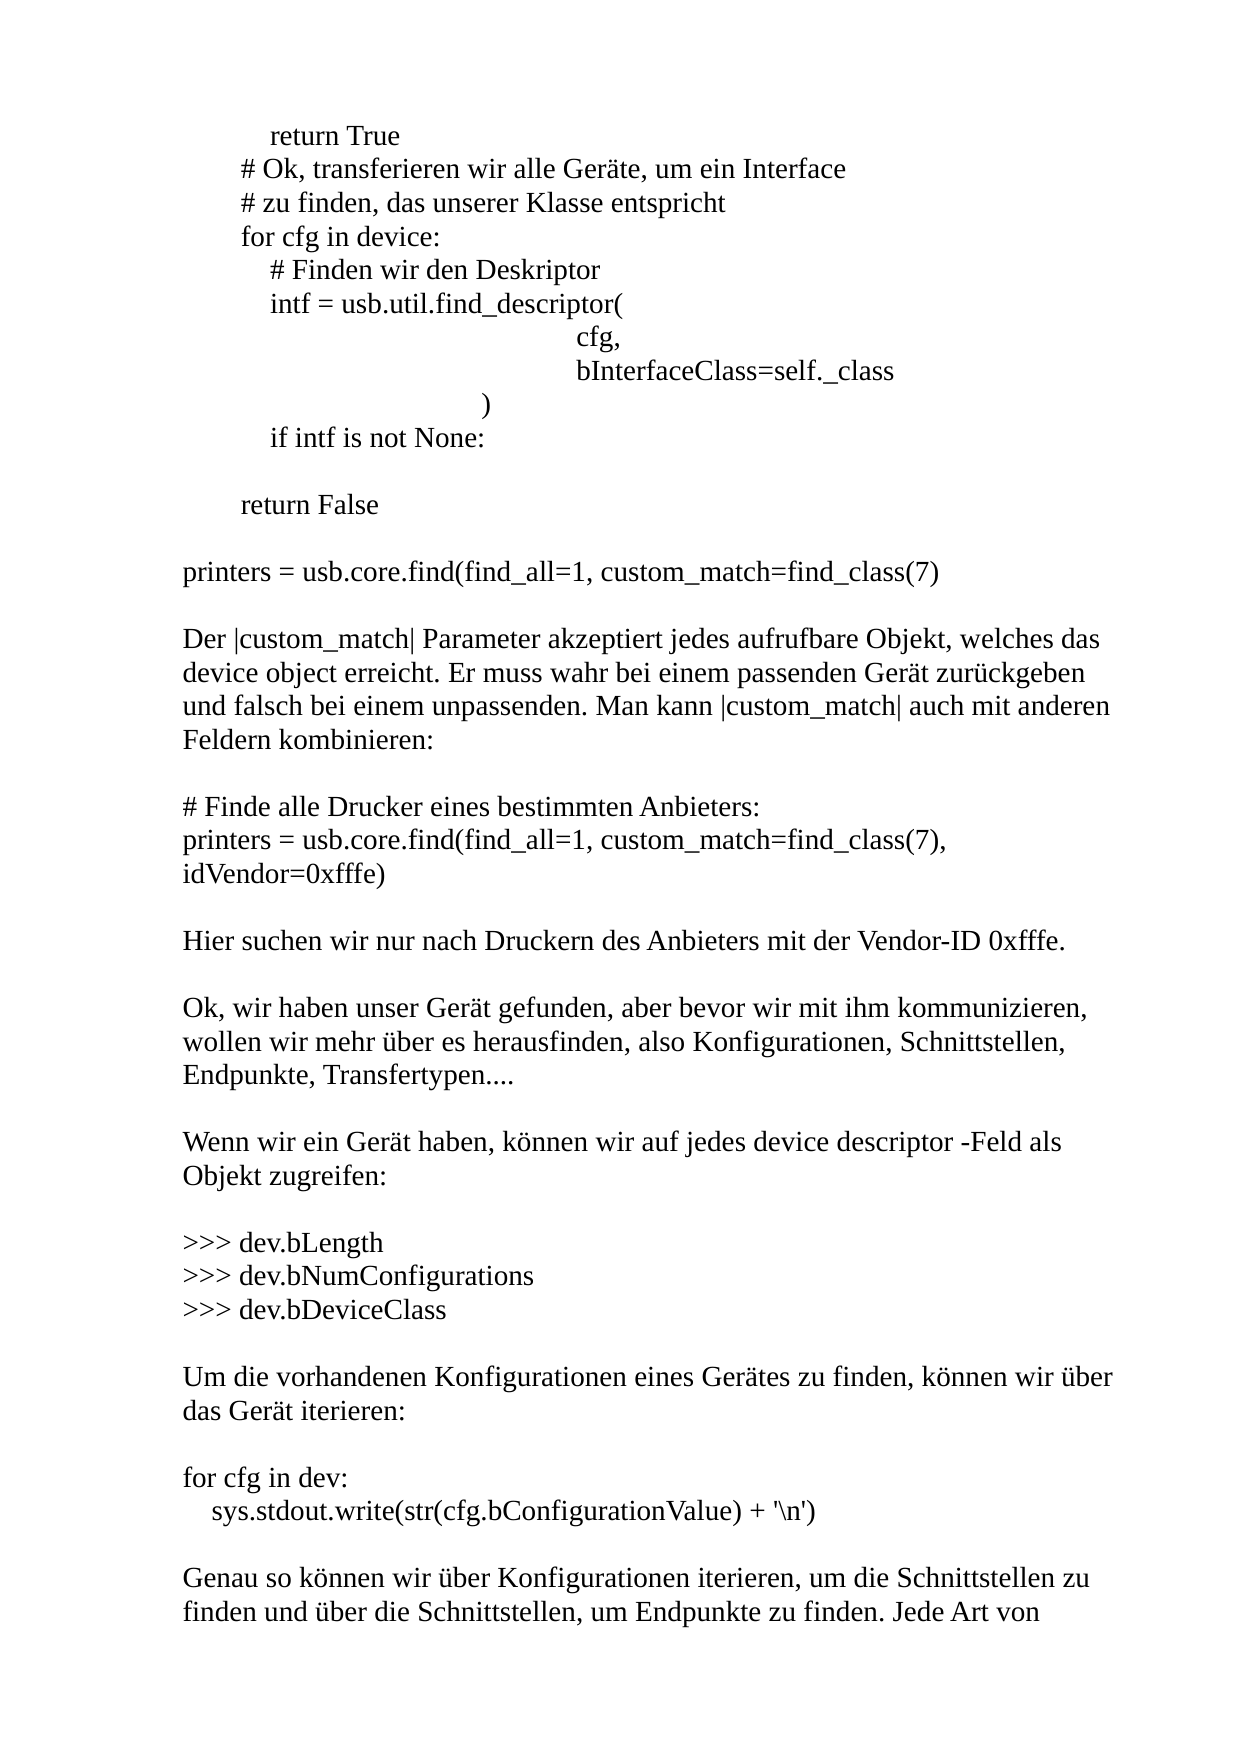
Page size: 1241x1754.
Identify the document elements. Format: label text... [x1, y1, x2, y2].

text cfg, [182, 319, 1122, 353]
text printers = usb.core.find(find_all=1, custom_match=find_class(7), [182, 822, 1122, 856]
text ) [182, 386, 1122, 420]
text intf = usb.util.find_descriptor( [182, 286, 1122, 319]
text bInterfaceClass=self._class [182, 353, 1122, 386]
text >>> dev.bDeviceClass [182, 1292, 1122, 1326]
text >>> dev.bNumConfigurations [182, 1258, 1122, 1292]
text return False [182, 487, 1122, 521]
text Wenn wir ein Gerät haben, können wir auf jedes device descriptor -Feld als Objekt zugreifen: [182, 1124, 1122, 1191]
text Der |custom_match| Parameter akzeptiert jedes aufrufbare Objekt, welches das device object erreicht. Er muss wahr bei einem passenden Gerät zurückgeben und falsch bei einem unpassenden. Man kann |custom_match| auch mit anderen Feldern kombinieren: [182, 621, 1122, 755]
text >>> dev.bLength [182, 1225, 1122, 1258]
text # Finden wir den Deskriptor [182, 252, 1122, 286]
text Hier suchen wir nur nach Druckern des Anbieters mit der Vendor-ID 0xfffe. [182, 923, 1122, 957]
text for cfg in dev: [182, 1460, 1122, 1493]
text Genau so können wir über Konfigurationen iterieren, um die Schnittstellen zu finden und über die Schnittstellen, um Endpunkte zu finden. Jede Art von [182, 1560, 1122, 1627]
text idVendor=0xfffe) [182, 856, 1122, 889]
text for cfg in device: [182, 219, 1122, 252]
text return True [182, 118, 1122, 152]
text Um die vorhandenen Konfigurationen eines Gerätes zu finden, können wir über das Gerät iterieren: [182, 1359, 1122, 1426]
text # Finde alle Drucker eines bestimmten Anbieters: [182, 789, 1122, 822]
text # Ok, transferieren wir alle Geräte, um ein Interface [182, 152, 1122, 185]
text sys.stdout.write(str(cfg.bConfigurationValue) + '\n') [182, 1493, 1122, 1527]
text if intf is not None: [182, 420, 1122, 453]
text printers = usb.core.find(find_all=1, custom_match=find_class(7) [182, 554, 1122, 588]
text # zu finden, das unserer Klasse entspricht [182, 185, 1122, 219]
text Ok, wir haben unser Gerät gefunden, aber bevor wir mit ihm kommunizieren, wollen wir mehr über es herausfinden, also Konfigurationen, Schnittstellen, Endpunkte, Transfertypen.... [182, 990, 1122, 1091]
